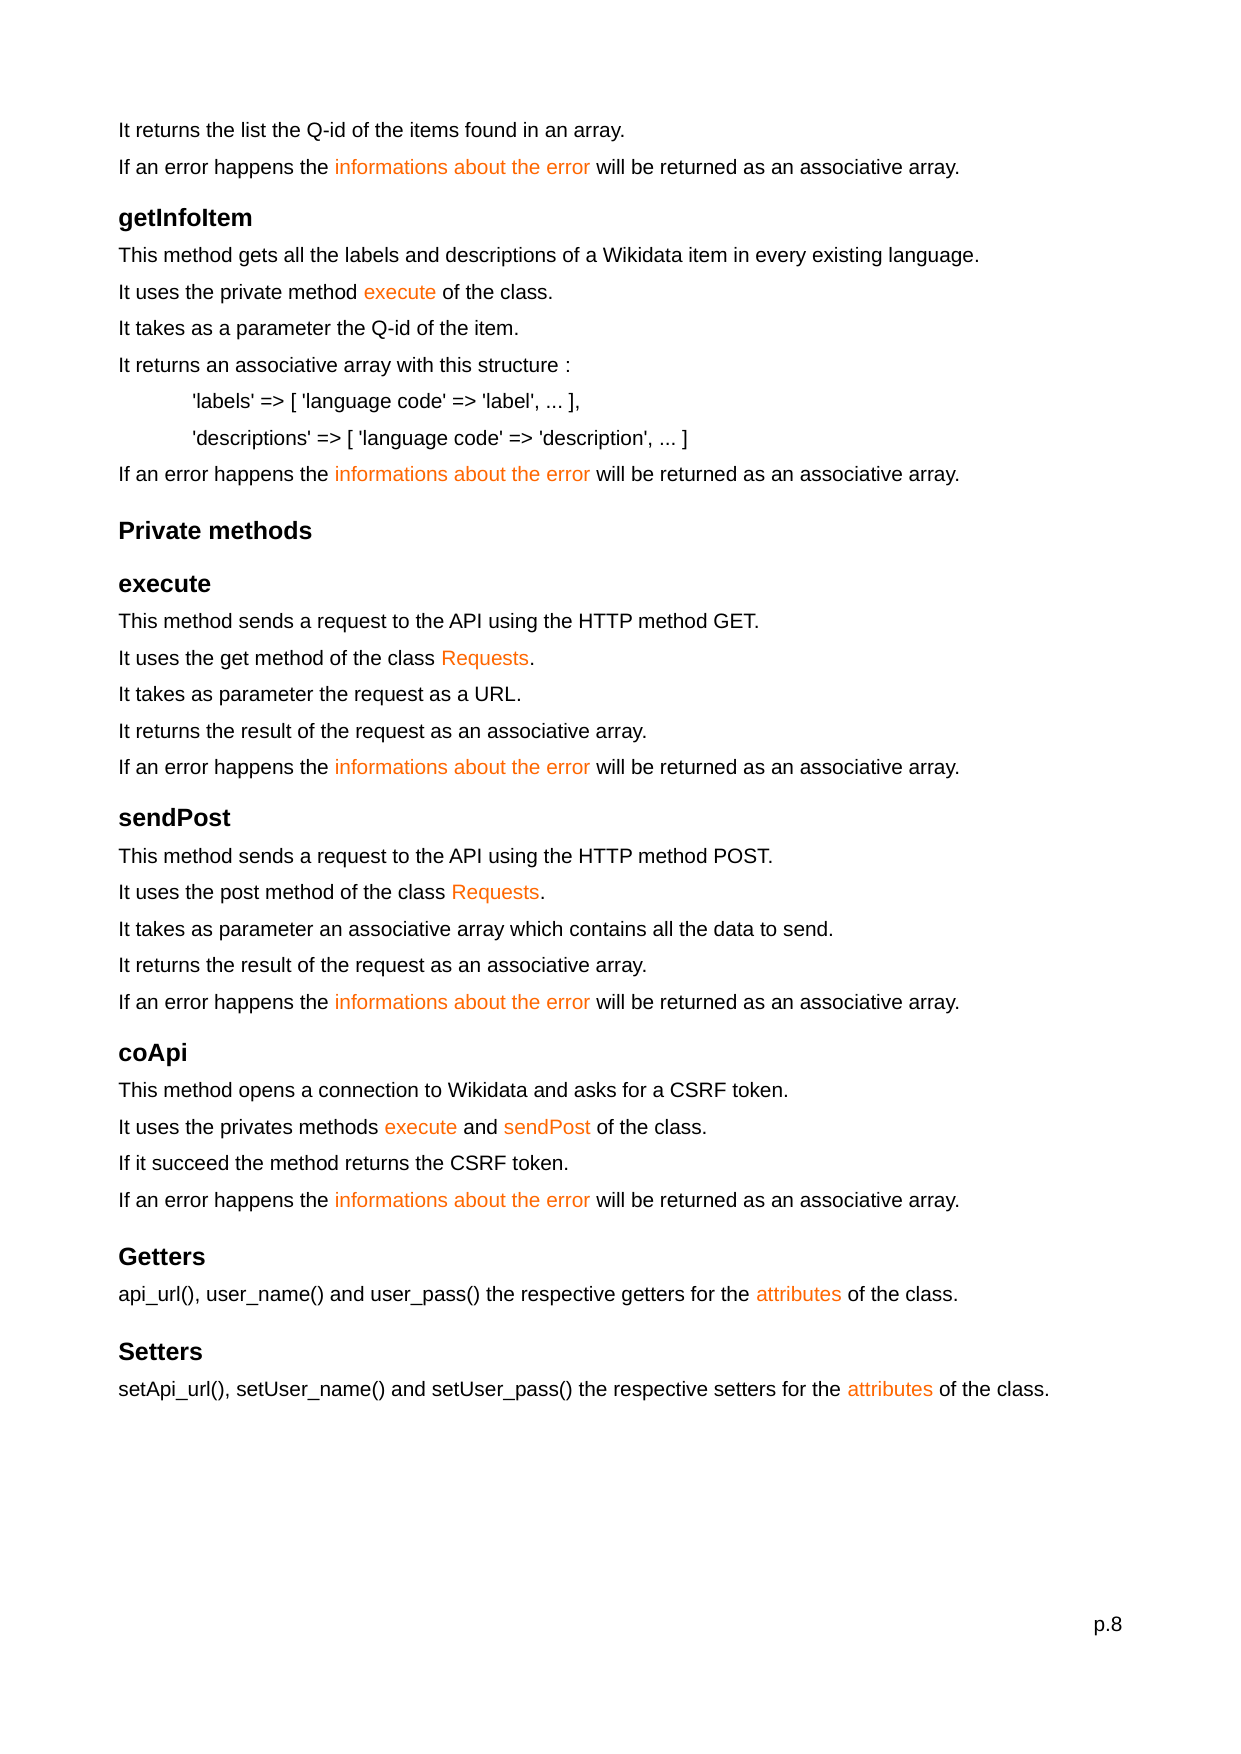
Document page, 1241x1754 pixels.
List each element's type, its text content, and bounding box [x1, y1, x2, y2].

text It returns the result of the request as an associative array. [118, 718, 1122, 742]
text This method sends a request to the API using the HTTP method POST. [118, 844, 1122, 868]
text It returns the list the Q-id of the items found in an array. [118, 118, 1122, 142]
text setApi_url(), setUser_name() and setUser_pass() the respective setters for the attributes of the class. [118, 1377, 1122, 1401]
text 'labels' => [ 'language code' => 'label', ... ], [118, 389, 1122, 413]
text If an error happens the informations about the error will be returned as an associative array. [118, 154, 1122, 178]
text This method opens a connection to Wikidata and asks for a CSRF token. [118, 1078, 1122, 1102]
text If an error happens the informations about the error will be returned as an associative array. [118, 462, 1122, 486]
text It uses the post method of the class Requests. [118, 880, 1122, 904]
subtitle coApi [118, 1038, 1122, 1066]
text It takes as a parameter the Q-id of the item. [118, 316, 1122, 340]
text It uses the get method of the class Requests. [118, 646, 1122, 669]
subtitle execute [118, 568, 1122, 597]
text It takes as parameter an associative array which contains all the data to send. [118, 917, 1122, 941]
text This method gets all the labels and descriptions of a Wikidata item in every existing language. [118, 243, 1122, 267]
text It uses the private method execute of the class. [118, 280, 1122, 304]
text 'descriptions' => [ 'language code' => 'description', ... ] [118, 426, 1122, 449]
text It returns the result of the request as an associative array. [118, 953, 1122, 977]
text If an error happens the informations about the error will be returned as an associative array. [118, 989, 1122, 1013]
text If it succeed the method returns the CSRF token. [118, 1151, 1122, 1175]
text api_url(), user_name() and user_pass() the respective getters for the attributes of the class. [118, 1282, 1122, 1306]
text If an error happens the informations about the error will be returned as an associative array. [118, 1188, 1122, 1212]
text If an error happens the informations about the error will be returned as an associative array. [118, 755, 1122, 779]
subtitle Setters [118, 1336, 1122, 1365]
subtitle getInfoItem [118, 203, 1122, 232]
text It takes as parameter the request as a URL. [118, 682, 1122, 706]
text This method sends a request to the API using the HTTP method GET. [118, 609, 1122, 633]
text It returns an associative array with this structure : [118, 353, 1122, 377]
subtitle Getters [118, 1242, 1122, 1271]
text It uses the privates methods execute and sendPost of the class. [118, 1115, 1122, 1139]
subtitle Private methods [118, 516, 1122, 545]
subtitle sendPost [118, 803, 1122, 832]
